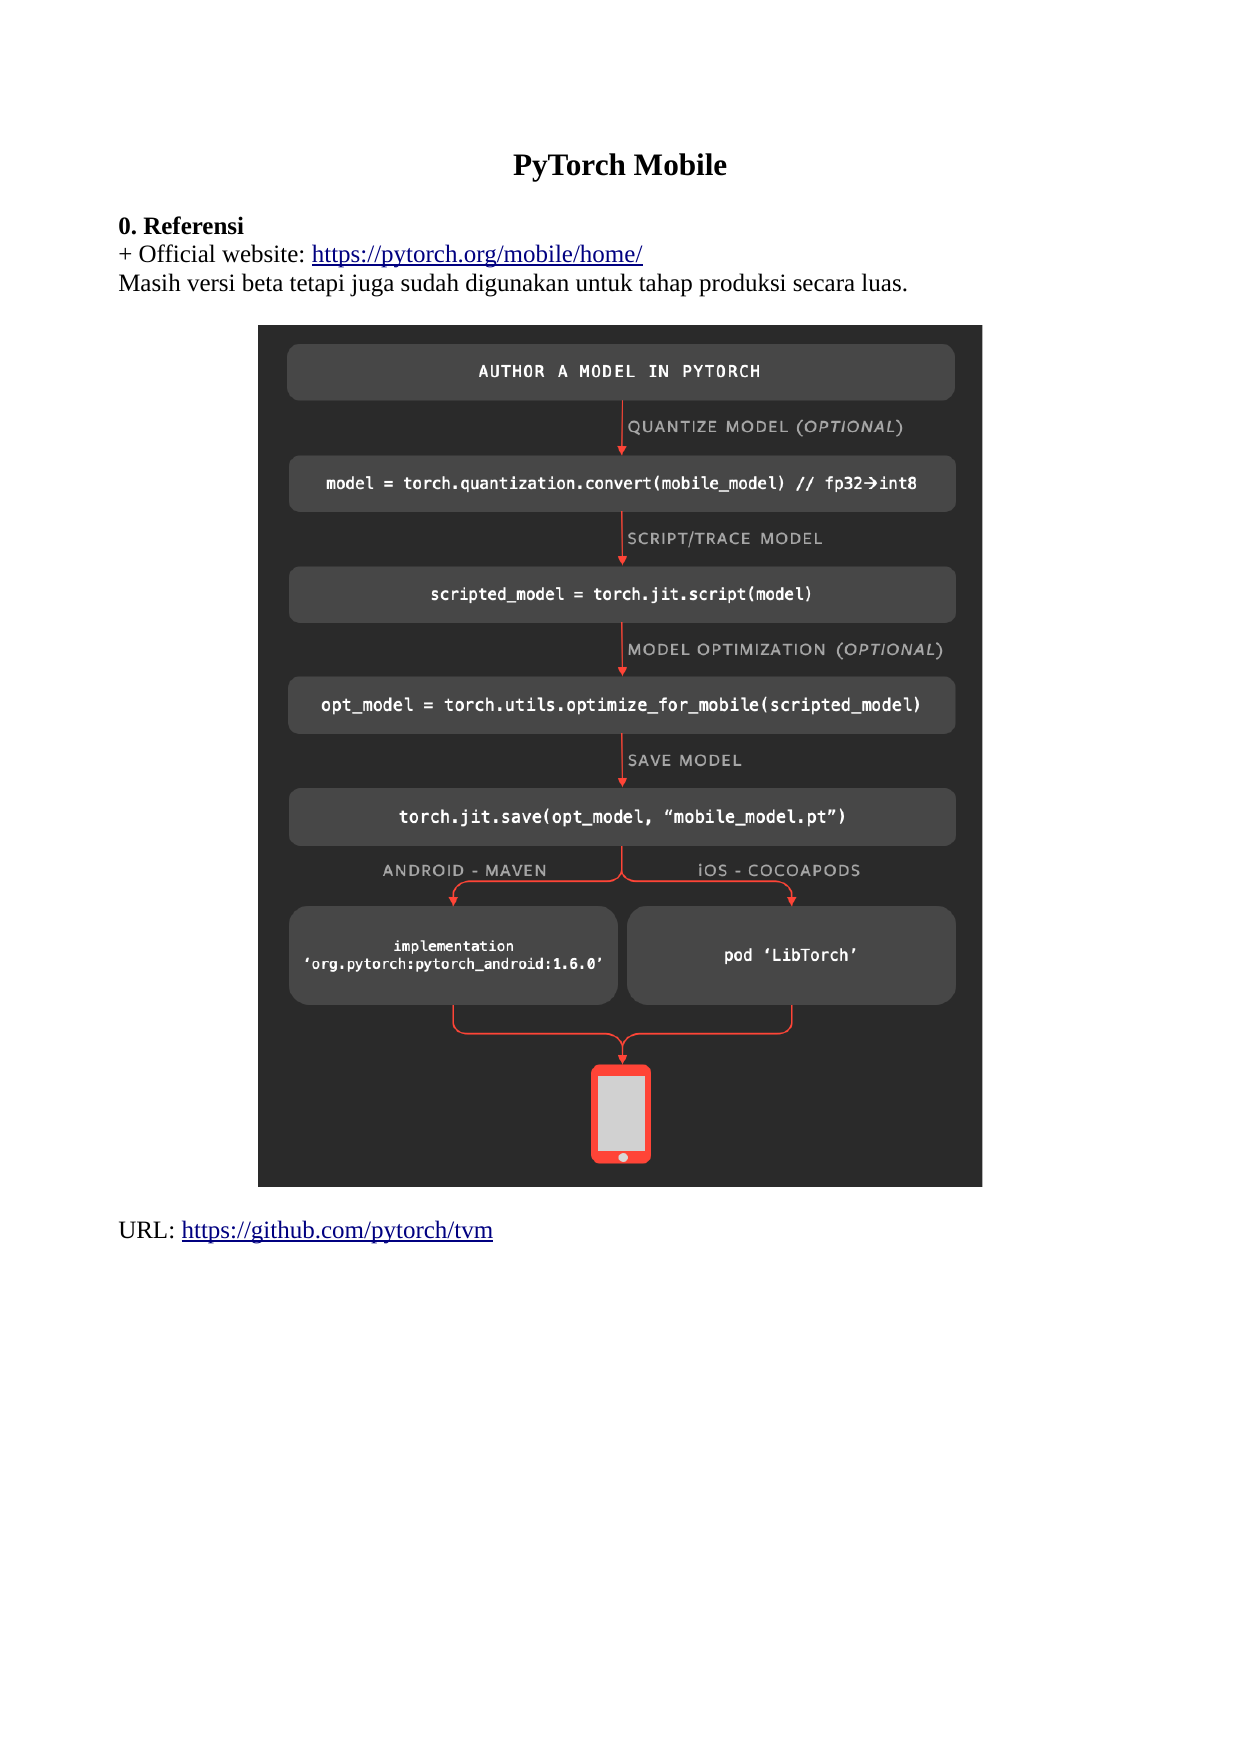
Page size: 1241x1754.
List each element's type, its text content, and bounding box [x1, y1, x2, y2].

text URL: https://github.com/pytorch/tvm [118, 1215, 1122, 1244]
text PyTorch Mobile [118, 146, 1122, 182]
picture [258, 325, 983, 1187]
text + Official website: https://pytorch.org/mobile/home/ [118, 239, 1122, 268]
text Masih versi beta tetapi juga sudah digunakan untuk tahap produksi secara luas. [118, 268, 1122, 297]
text 0. Referensi [118, 211, 1122, 239]
